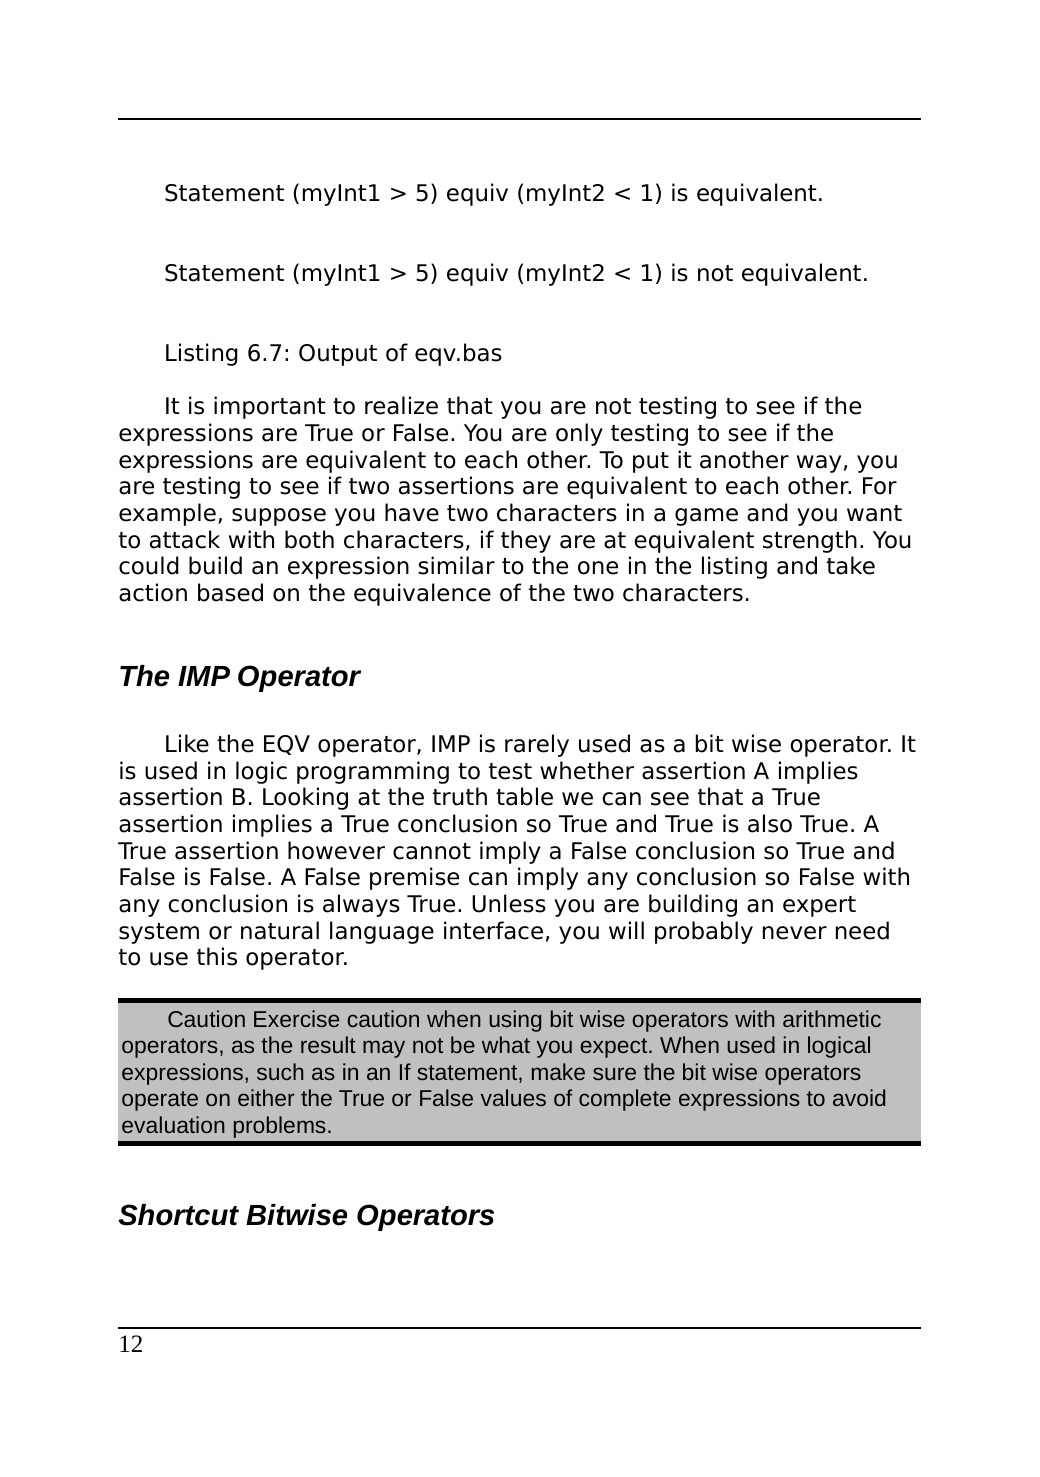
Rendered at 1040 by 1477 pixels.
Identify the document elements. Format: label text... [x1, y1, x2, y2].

text Like the EQV operator, IMP is rarely used as a bit wise operator. It is used in logic programming to test whether assertion A implies assertion B. Looking at the truth table we can see that a True assertion implies a True conclusion so True and True is also True. A True assertion however cannot imply a False conclusion so True and False is False. A False premise can imply any conclusion so False with any conclusion is always True. Unless you are building an expert system or natural language interface, you will probably never need to use this operator. [118, 731, 921, 971]
text Statement (myInt1 > 5) equiv (myInt2 < 1) is not equivalent. [118, 260, 921, 287]
text Caution Exercise caution when using bit wise operators with arithmetic operators, as the result may not be what you expect. When used in logical expressions, such as in an If statement, make sure the bit wise operators operate on either the True or False values of complete expressions to avoid evaluation problems. [118, 1003, 921, 1141]
text Statement (myInt1 > 5) equiv (myInt2 < 1) is equivalent. [118, 180, 921, 207]
text It is important to realize that you are not testing to see if the expressions are True or False. You are only testing to see if the expressions are equivalent to each other. To put it another way, you are testing to see if two assertions are equivalent to each other. For example, suppose you have two characters in a game and you want to attack with both characters, if they are at equivalent strength. You could build an expression similar to the one in the listing and take action based on the equivalence of the two characters. [118, 393, 921, 607]
text Listing 6.7: Output of eqv.bas [118, 340, 921, 367]
subtitle Shortcut Bitwise Operators [118, 1198, 921, 1231]
subtitle The IMP Operator [118, 658, 921, 692]
